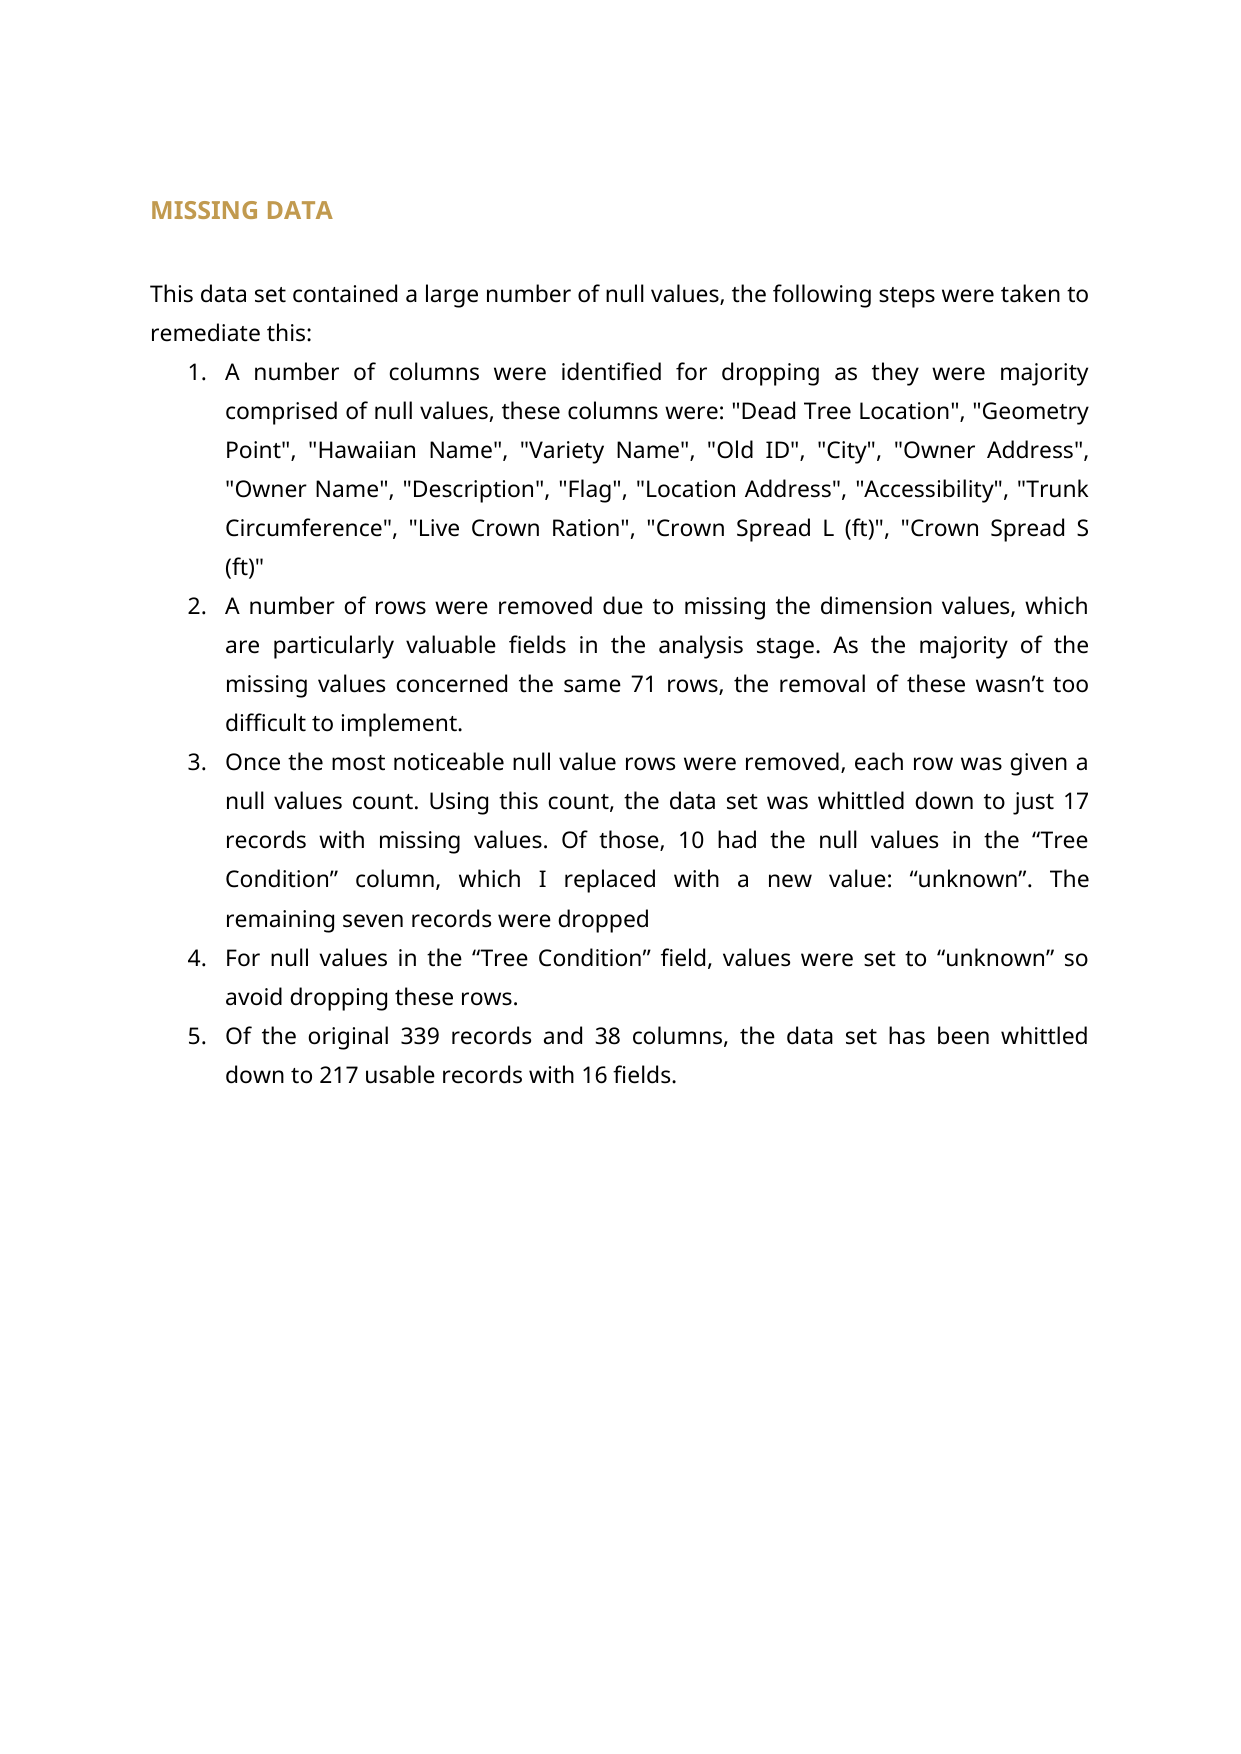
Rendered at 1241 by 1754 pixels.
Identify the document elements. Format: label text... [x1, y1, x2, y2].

text This data set contained a large number of null values, the following steps were taken to remediate this: [150, 277, 1090, 348]
list For null values in the “Tree Condition” field, values were set to “unknown” so avoid dropping these rows. [187, 942, 1090, 1012]
title MISSING DATA [150, 192, 1090, 227]
list Of the original 339 records and 38 columns, the data set has been whittled down to 217 usable records with 16 fields. [187, 1020, 1090, 1090]
list A number of rows were removed due to missing the dimension values, which are particularly valuable fields in the analysis stage. As the majority of the missing values concerned the same 71 rows, the removal of these wasn’t too difficult to implement. [187, 590, 1090, 738]
list A number of columns were identified for dropping as they were majority comprised of null values, these columns were: "Dead Tree Location", "Geometry Point", "Hawaiian Name", "Variety Name", "Old ID", "City", "Owner Address", "Owner Name", "Description", "Flag", "Location Address", "Accessibility", "Trunk Circumference", "Live Crown Ration", "Crown Spread L (ft)", "Crown Spread S (ft)" [187, 356, 1090, 582]
list Once the most noticeable null value rows were removed, each row was given a null values count. Using this count, the data set was whittled down to just 17 records with missing values. Of those, 10 had the null values in the “Tree Condition” column, which I replaced with a new value: “unknown”. The remaining seven records were dropped [187, 746, 1090, 934]
